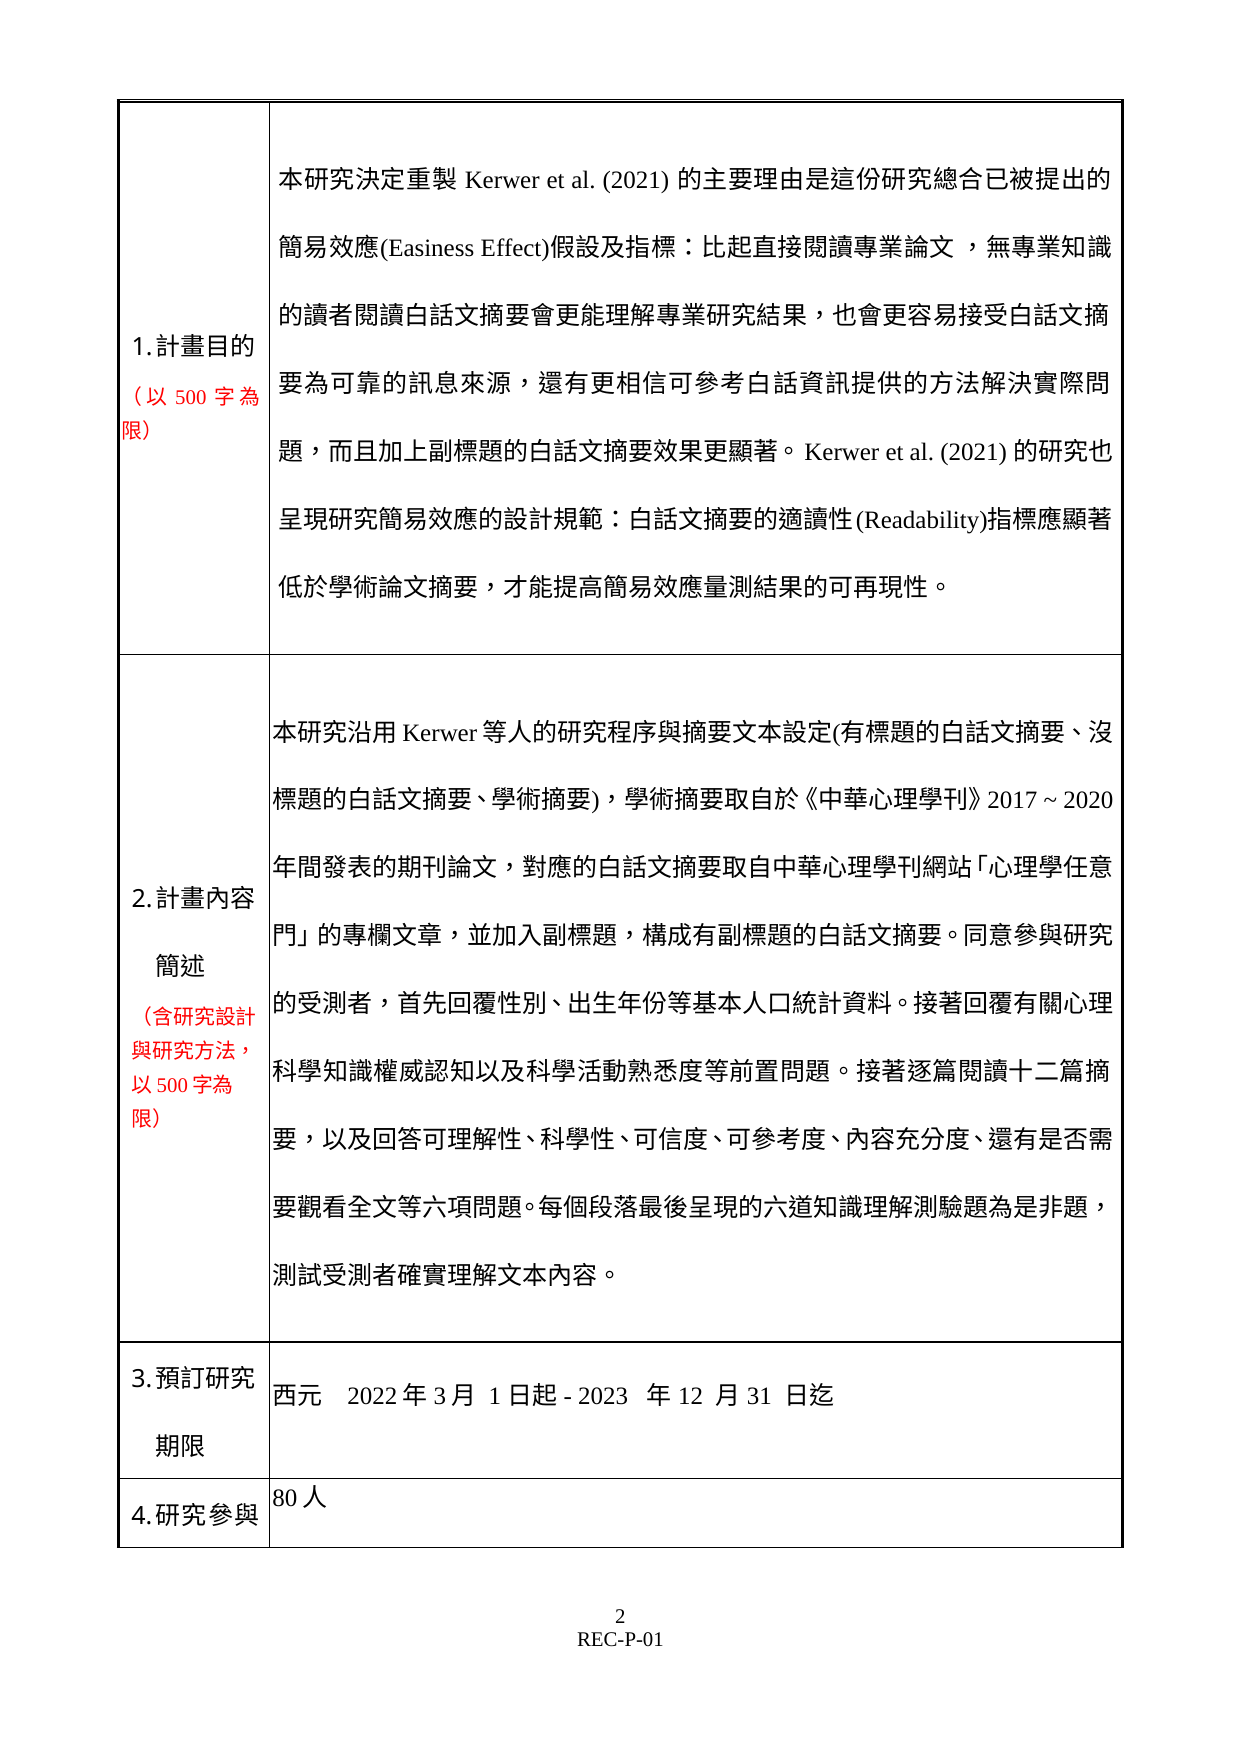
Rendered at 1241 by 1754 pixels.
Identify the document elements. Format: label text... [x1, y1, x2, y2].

table_cell 計畫目的 （以500字為限） [120, 103, 269, 653]
table_cell 計畫內容簡述 （含研究設計與研究方法，以500字為限） [120, 655, 269, 1341]
table_cell 西元 2022年 3月 1 日起 - 2023 年 12 月 31 日迄 [270, 1343, 1121, 1478]
table_cell 80人 [270, 1479, 1121, 1547]
table_cell 研究參與者人數 [120, 1479, 269, 1547]
table_cell 本研究沿用Kerwer等人的研究程序與摘要文本設定(有標題的白話文摘要、沒標題的白話文摘要、學術摘要)，學術摘要取自於《中華心理學刊》2017 ~ 2020年間發表的期刊論文，對應的白話文摘要取自中華心理學刊網站「心理學任意門」的專欄文章，並加入副標題，構成有副標題的白話文摘要。同意參與研究的受測者，首先回覆性別、出生年份等基本人口統計資料。接著回覆有關心理科學知識權威認知以及科學活動熟悉度等前置問題。接著逐篇閱讀十二篇摘要，以及回答可理解性、科學性、可信度、可參考度、內容充分度、還有是否需要觀看全文等六項問題。每個段落最後呈現的六道知識理解測驗題為是非題，測試受測者確實理解文本內容。 [270, 655, 1121, 1341]
table_cell 本研究決定重製 Kerwer et al. (2021) 的主要理由是這份研究總合已被提出的簡易效應(Easiness Effect)假設及指標：比起直接閱讀專業論文 ，無專業知識的讀者閱讀白話文摘要會更能理解專業研究結果，也會更容易接受白話文摘要為可靠的訊息來源，還有更相信可參考白話資訊提供的方法解決實際問題，而且加上副標題的白話文摘要效果更顯著。 Kerwer et al. (2021) 的研究也呈現研究簡易效應的設計規範：白話文摘要的適讀性(Readability)指標應顯著低於學術論文摘要，才能提高簡易效應量測結果的可再現性。 [270, 103, 1121, 653]
table_cell 預訂研究期限 [120, 1343, 269, 1478]
